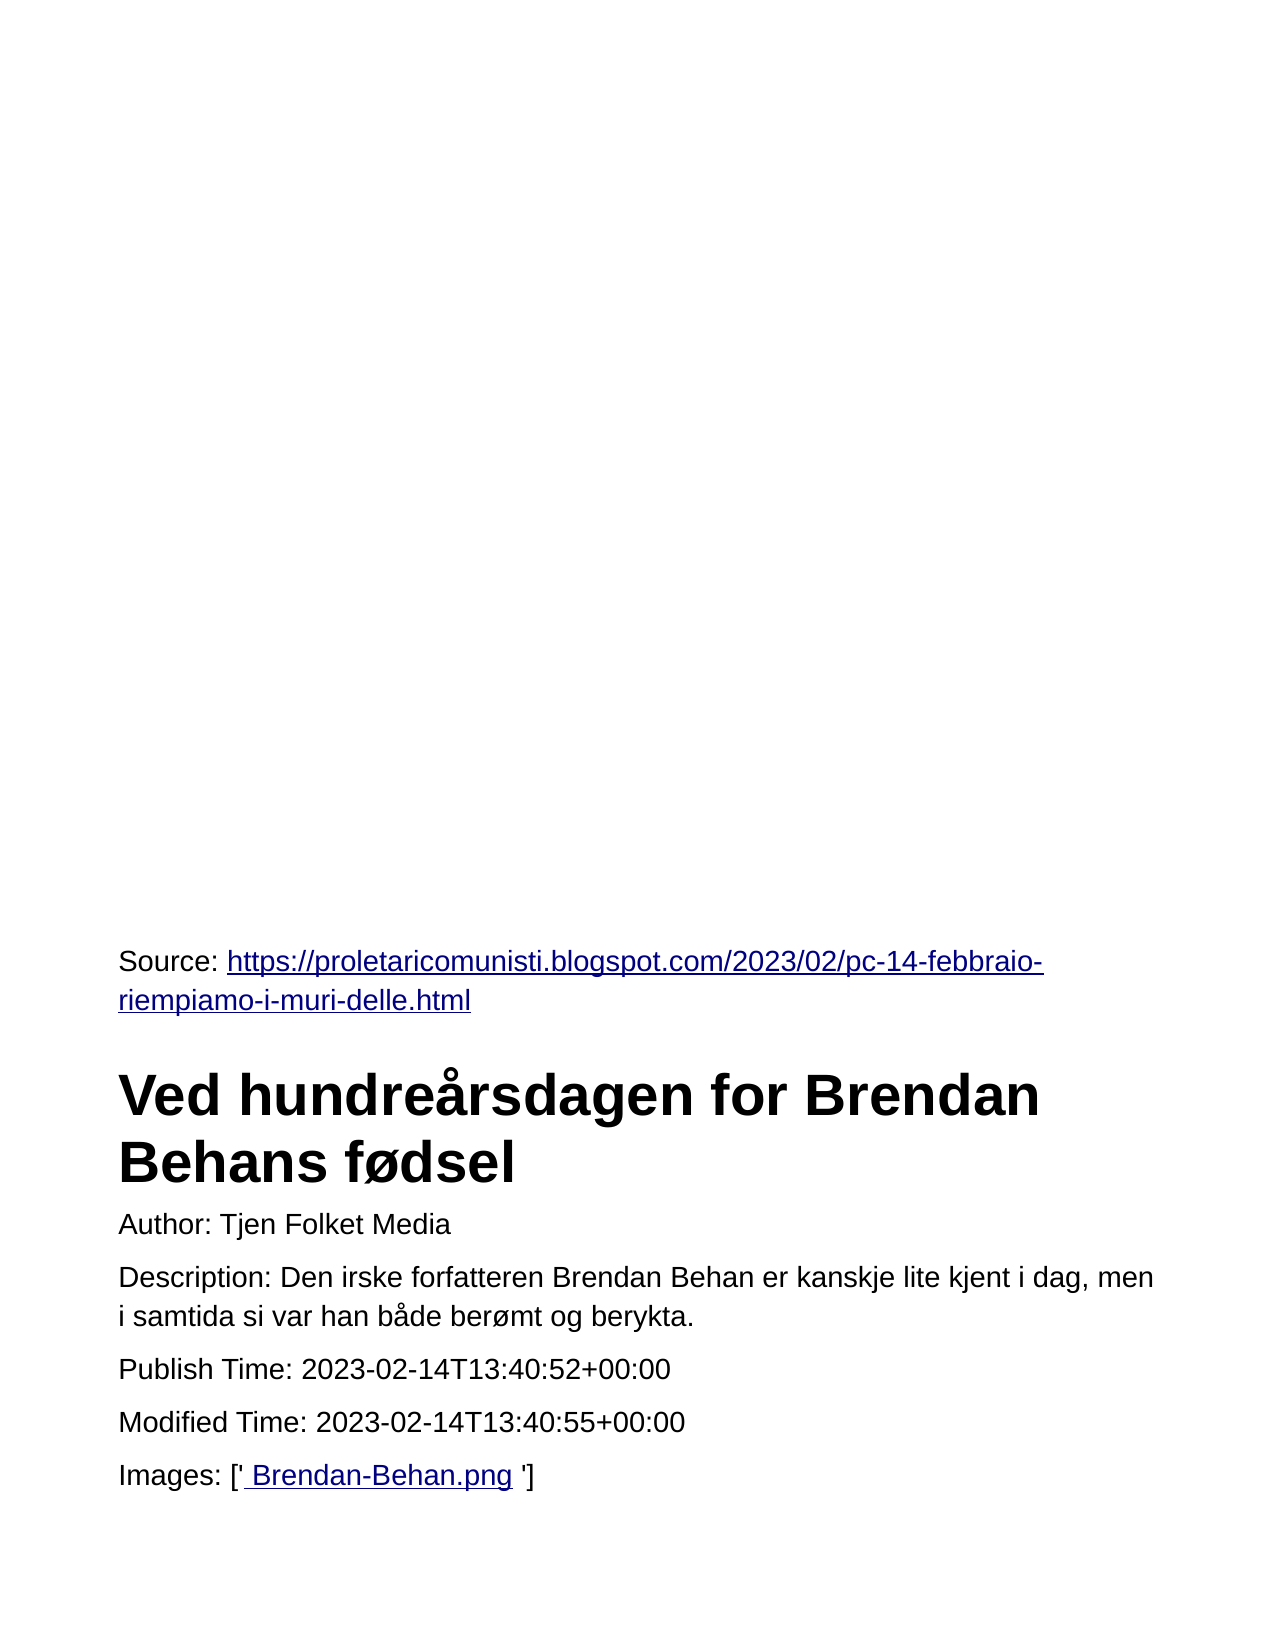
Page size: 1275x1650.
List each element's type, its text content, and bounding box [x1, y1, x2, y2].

text Images: [' Brendan-Behan.png '] [118, 1458, 1157, 1492]
text Modified Time: 2023-02-14T13:40:55+00:00 [118, 1405, 1157, 1439]
subtitle Ved hundreårsdagen for Brendan Behans fødsel [118, 1061, 1157, 1195]
text Description: Den irske forfatteren Brendan Behan er kanskje lite kjent i dag, men i samtida si var han både berømt og berykta. [118, 1260, 1157, 1332]
text Source: https://proletaricomunisti.blogspot.com/2023/02/pc-14-febbraio-riempiamo-i-muri-delle.html [118, 944, 1157, 1016]
text Publish Time: 2023-02-14T13:40:52+00:00 [118, 1352, 1157, 1386]
text Author: Tjen Folket Media [118, 1207, 1157, 1241]
